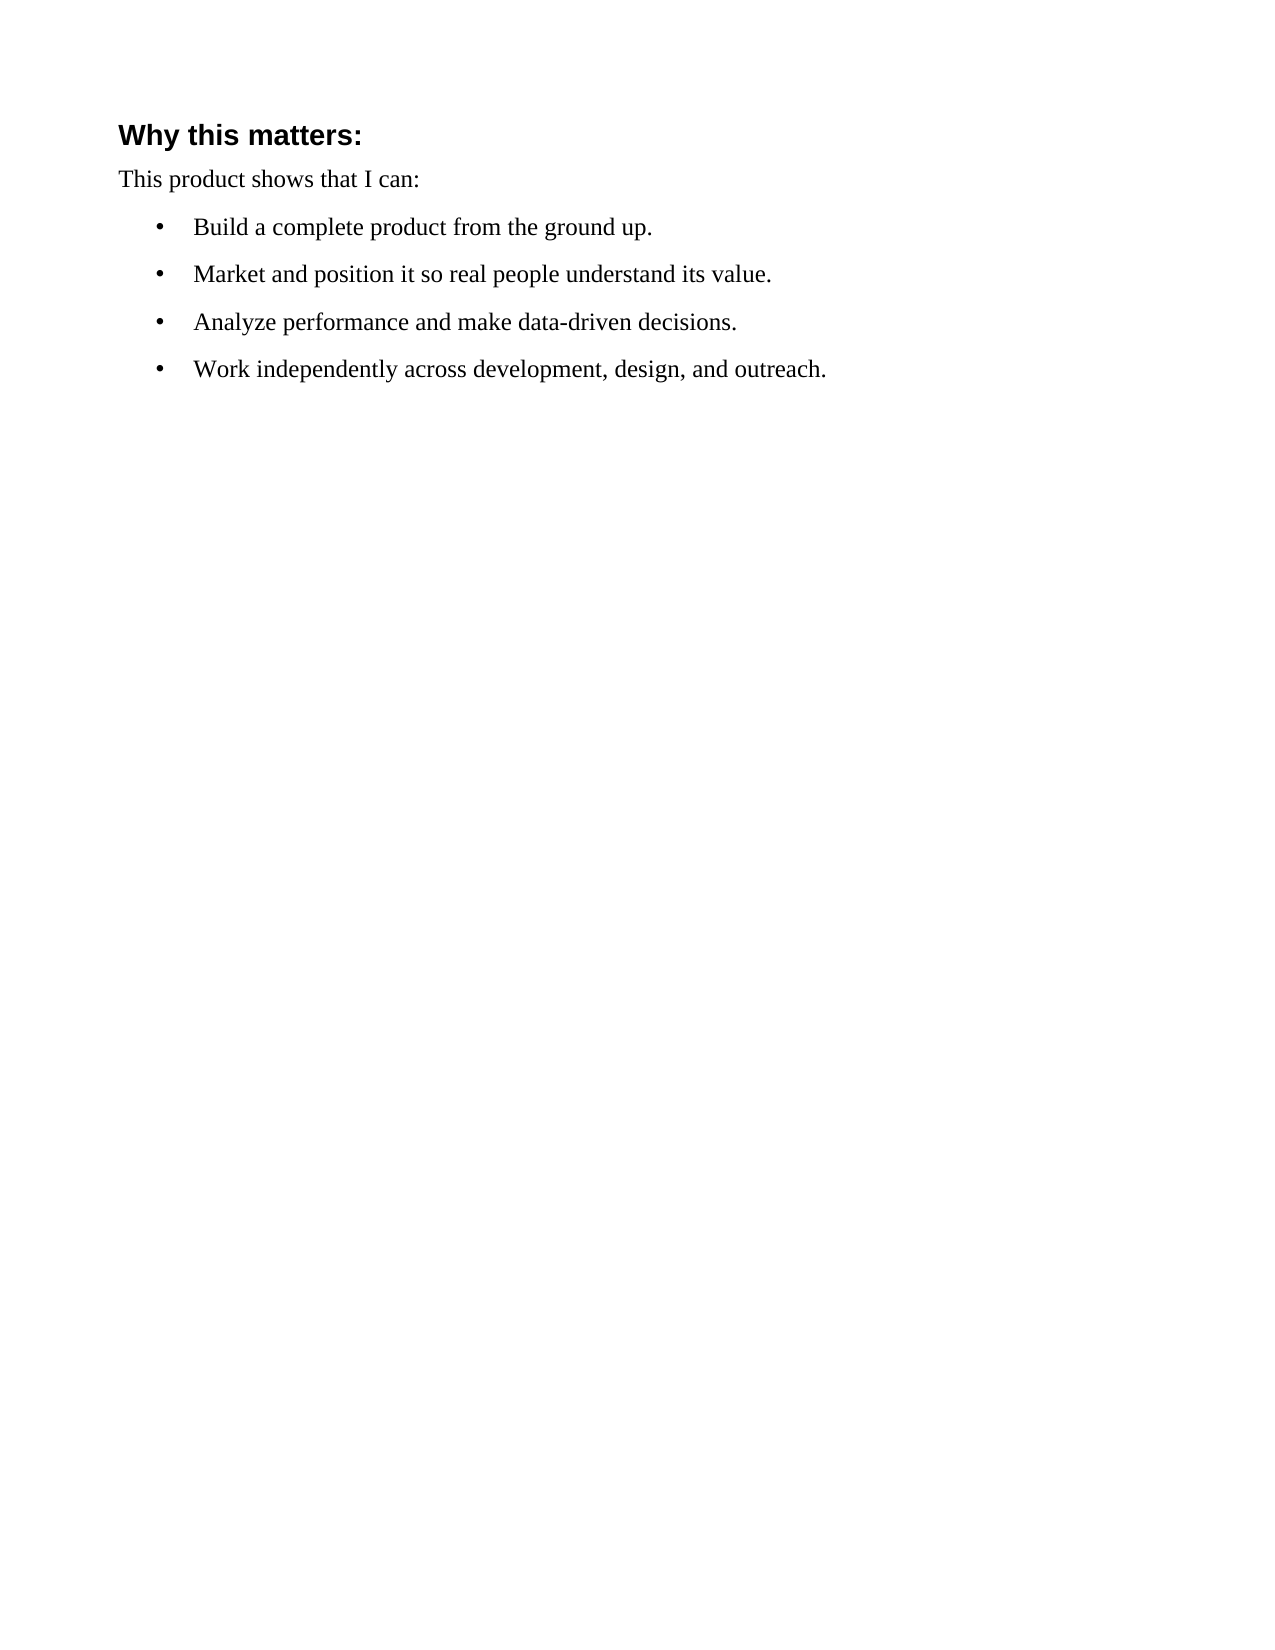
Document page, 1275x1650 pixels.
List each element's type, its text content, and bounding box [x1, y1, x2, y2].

list Build a complete product from the ground up. [156, 212, 1157, 241]
list Analyze performance and make data-driven decisions. [156, 307, 1157, 336]
text This product shows that I can: [118, 164, 1157, 193]
list Market and position it so real people understand its value. [156, 259, 1157, 288]
list Work independently across development, design, and outreach. [156, 354, 1157, 383]
subtitle Why this matters: [118, 118, 1157, 152]
